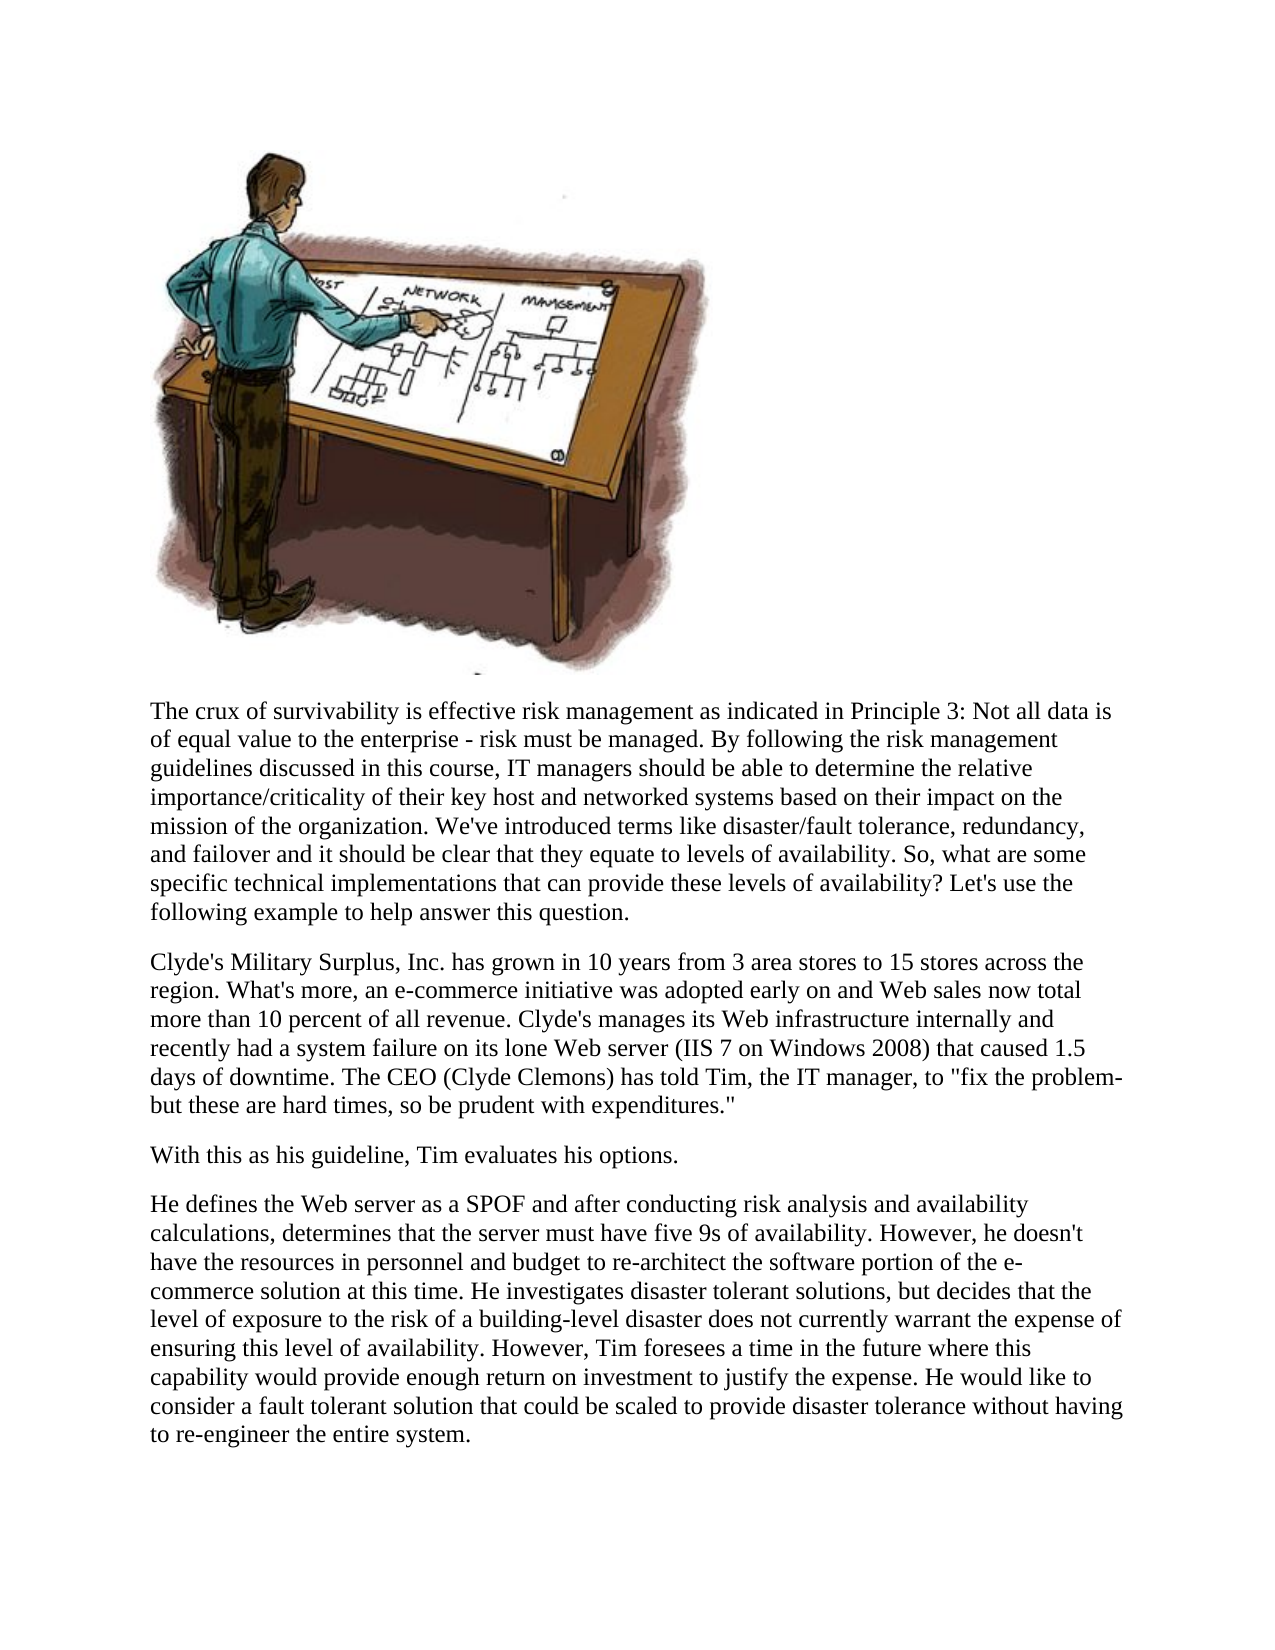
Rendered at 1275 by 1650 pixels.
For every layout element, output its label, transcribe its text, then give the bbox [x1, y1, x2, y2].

text He defines the Web server as a SPOF and after conducting risk analysis and availability calculations, determines that the server must have five 9s of availability. However, he doesn't have the resources in personnel and budget to re-architect the software portion of the e-commerce solution at this time. He investigates disaster tolerant solutions, but decides that the level of exposure to the risk of a building-level disaster does not currently warrant the expense of ensuring this level of availability. However, Tim foresees a time in the future where this capability would provide enough return on investment to justify the expense. He would like to consider a fault tolerant solution that could be scaled to provide disaster tolerance without having to re-engineer the entire system. [150, 1189, 1125, 1448]
text Clyde's Military Surplus, Inc. has grown in 10 years from 3 area stores to 15 stores across the region. What's more, an e-commerce initiative was adopted early on and Web sales now total more than 10 percent of all revenue. Clyde's manages its Web infrastructure internally and recently had a system failure on its lone Web server (IIS 7 on Windows 2008) that caused 1.5 days of downtime. The CEO (Clyde Clemons) has told Tim, the IT manager, to "fix the problem-but these are hard times, so be prudent with expenditures." [150, 947, 1125, 1119]
text The crux of survivability is effective risk management as indicated in Principle 3: Not all data is of equal value to the enterprise - risk must be managed. By following the risk management guidelines discussed in this course, IT managers should be able to determine the relative importance/criticality of their key host and networked systems based on their impact on the mission of the organization. We've introduced terms like disaster/fault tolerance, redundancy, and failover and it should be clear that they equate to levels of availability. So, what are some specific technical implementations that can provide these levels of availability? Let's use the following example to help answer this question. [150, 696, 1125, 926]
text With this as his guideline, Tim evaluates his options. [150, 1140, 1125, 1169]
